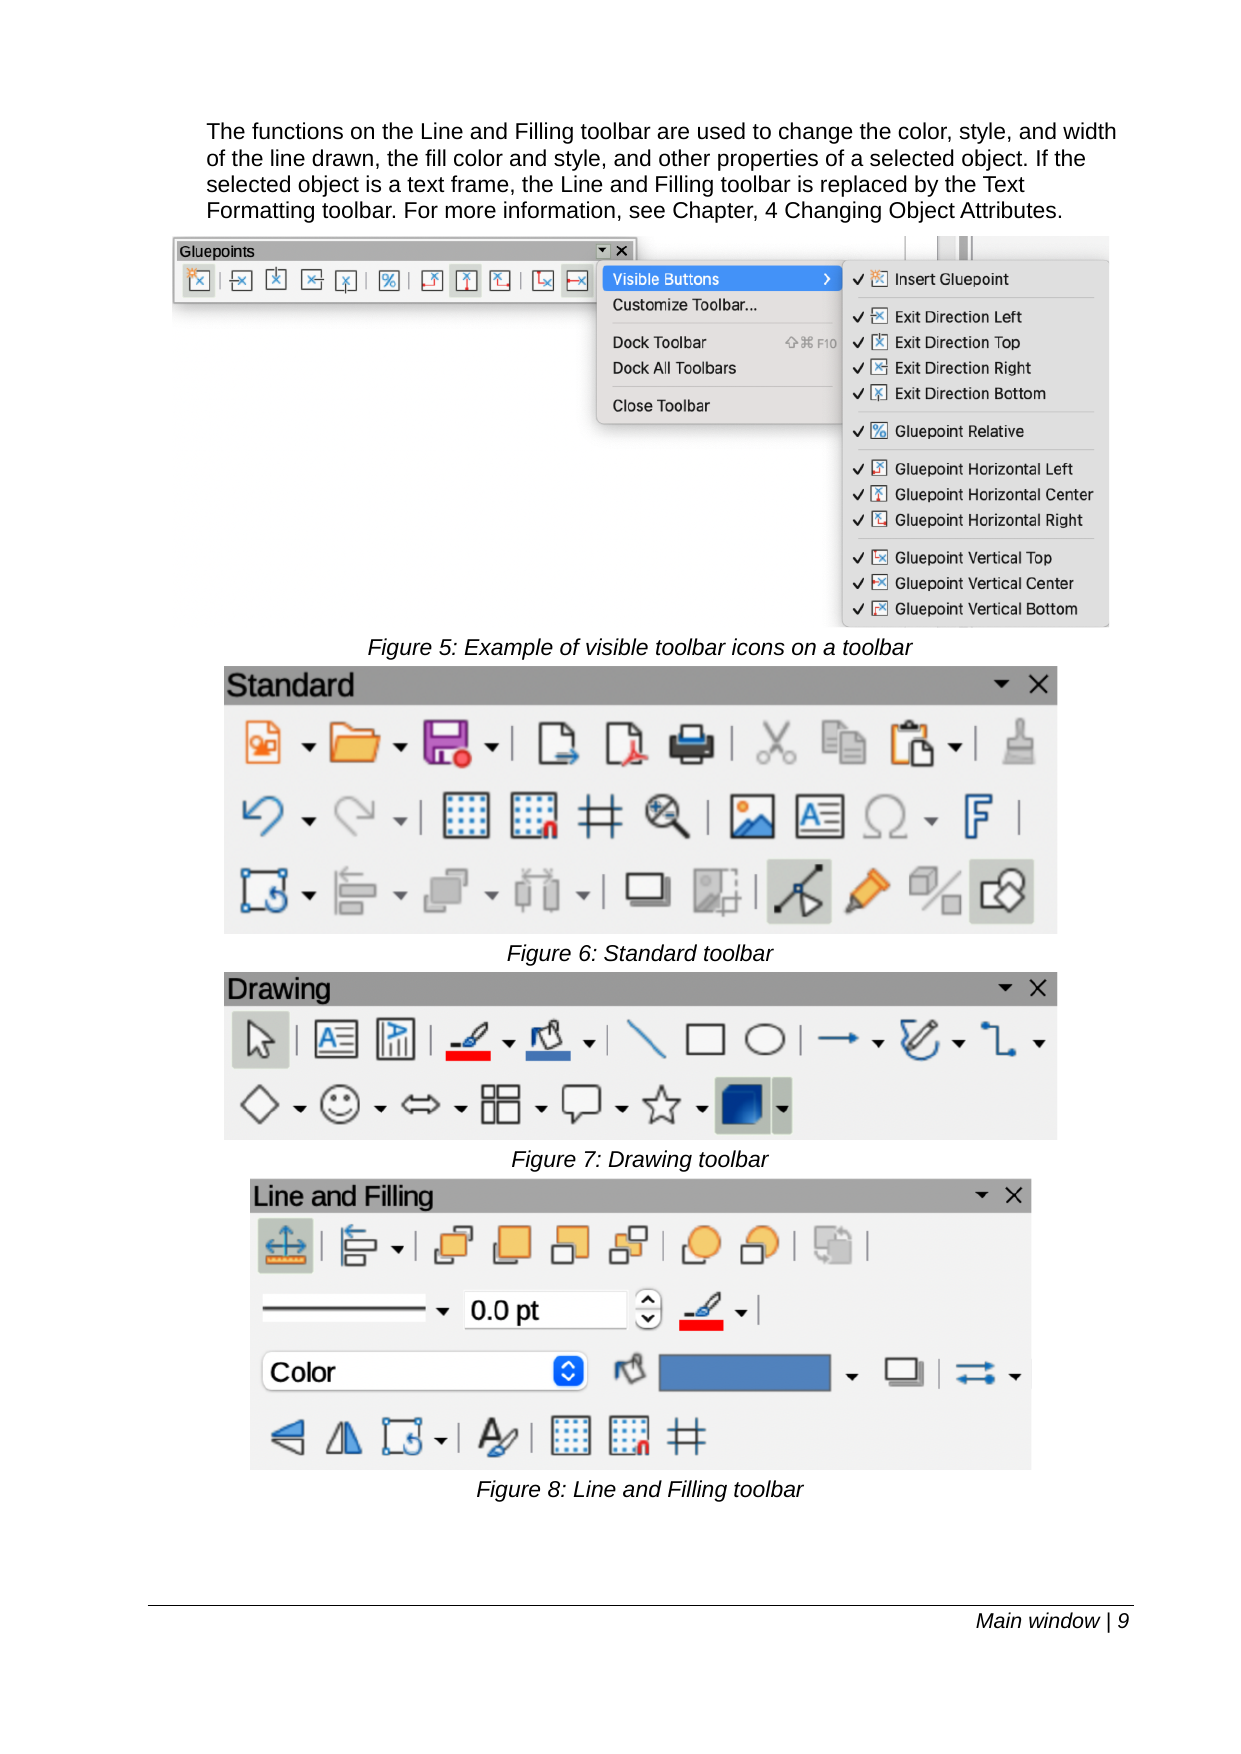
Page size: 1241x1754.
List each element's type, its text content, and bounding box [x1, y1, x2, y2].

text Figure 6: Standard toolbar [224, 940, 1057, 967]
text Figure 5: Example of visible toolbar icons on a toolbar [172, 634, 1109, 661]
text The functions on the Line and Filling toolbar are used to change the color, style, and width of the line drawn, the fill color and style, and other properties of a selected object. If the selected object is a text frame, the Line and Filling toolbar is replaced by the Text Formatting toolbar. For more information, see Chapter, 4 Changing Object Attributes. [206, 118, 1134, 223]
picture [224, 972, 1058, 1140]
text Figure 7: Drawing toolbar [224, 1146, 1057, 1172]
picture [172, 236, 1110, 628]
picture [250, 1178, 1032, 1470]
text Figure 8: Line and Filling toolbar [250, 1476, 1031, 1502]
picture [224, 666, 1058, 934]
